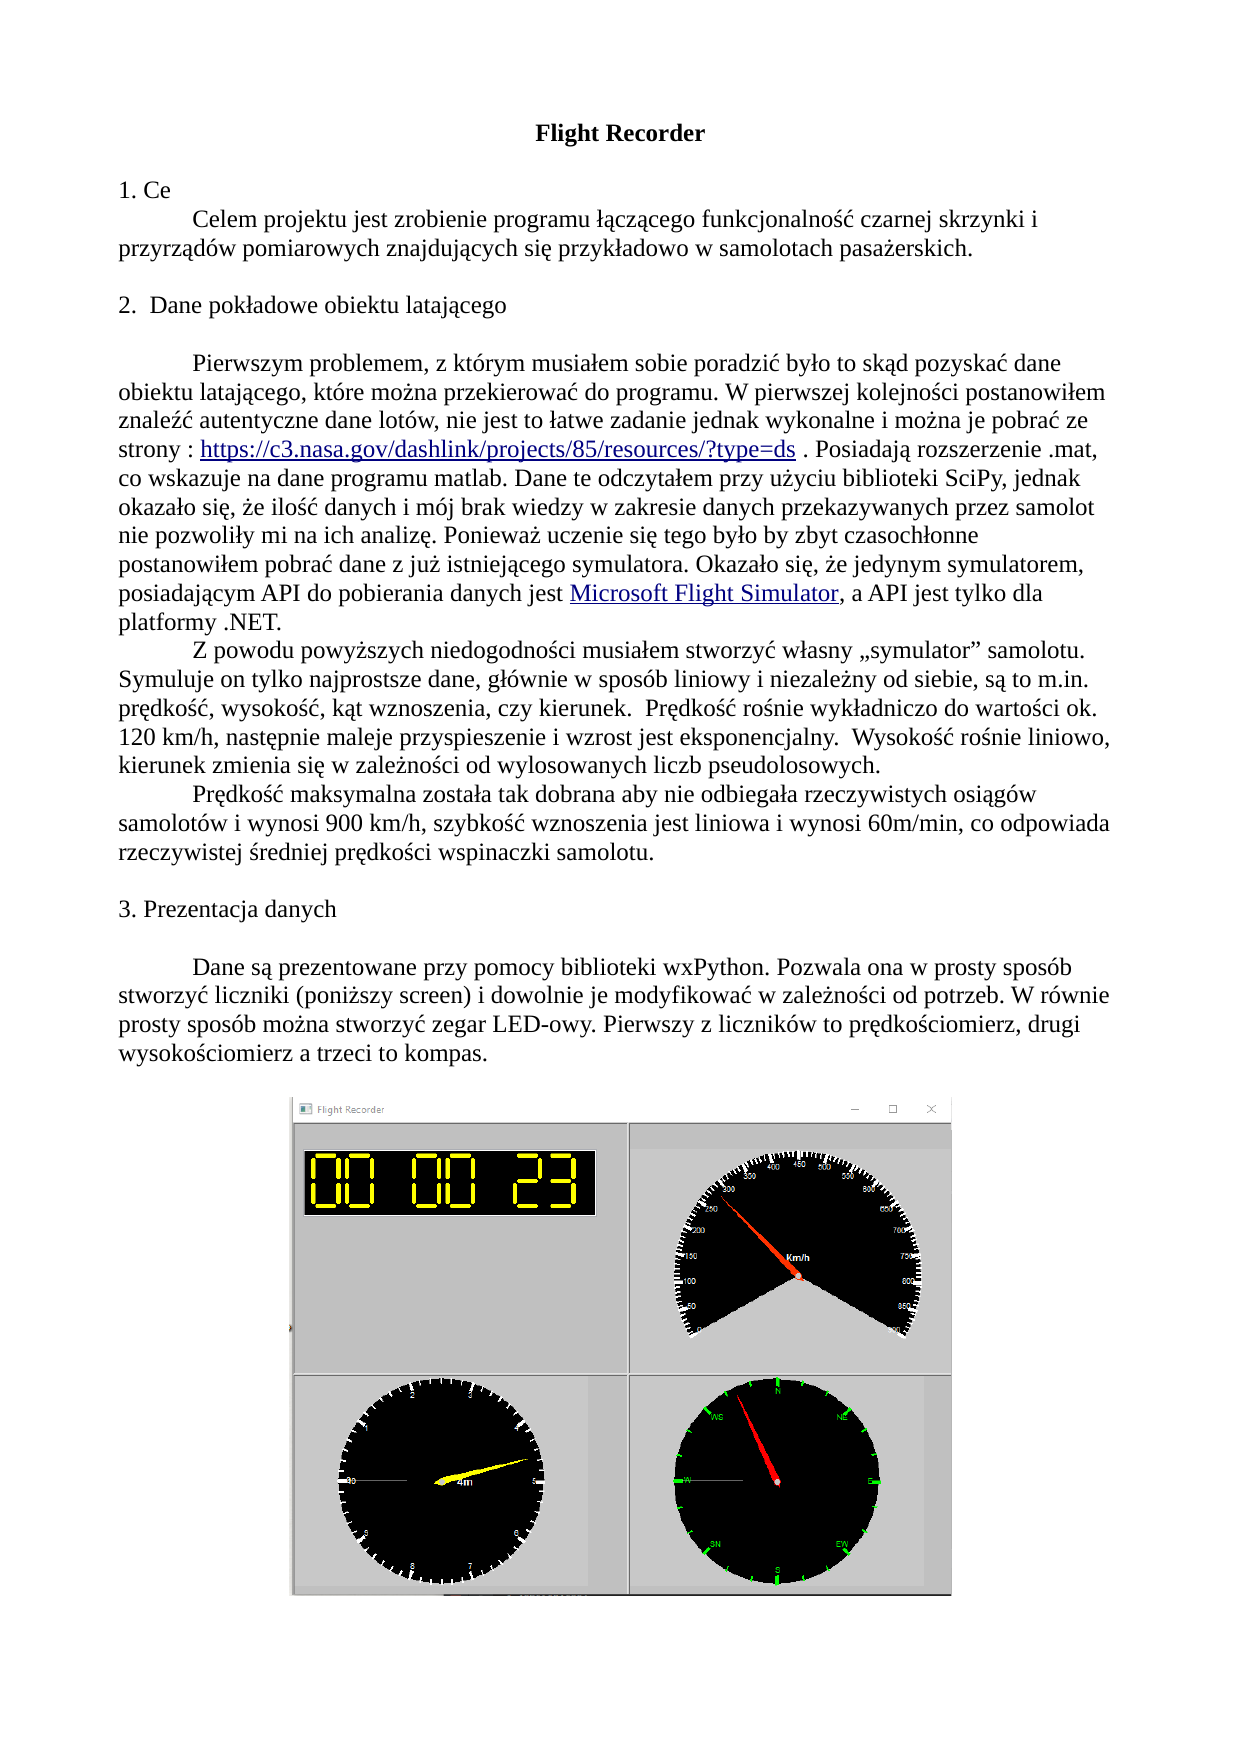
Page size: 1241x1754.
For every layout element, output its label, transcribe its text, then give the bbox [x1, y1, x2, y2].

text Z powodu powyższych niedogodności musiałem stworzyć własny „symulator” samolotu. Symuluje on tylko najprostsze dane, głównie w sposób liniowy i niezależny od siebie, są to m.in. prędkość, wysokość, kąt wznoszenia, czy kierunek. Prędkość rośnie wykładniczo do wartości ok. 120 km/h, następnie maleje przyspieszenie i wzrost jest eksponencjalny. Wysokość rośnie liniowo, kierunek zmienia się w zależności od wylosowanych liczb pseudolosowych. [118, 636, 1122, 779]
text 1. Ce [118, 176, 1122, 204]
text Prędkość maksymalna została tak dobrana aby nie odbiegała rzeczywistych osiągów samolotów i wynosi 900 km/h, szybkość wznoszenia jest liniowa i wynosi 60m/min, co odpowiada rzeczywistej średniej prędkości wspinaczki samolotu. [118, 779, 1122, 866]
text Celem projektu jest zrobienie programu łączącego funkcjonalność czarnej skrzynki i przyrządów pomiarowych znajdujących się przykładowo w samolotach pasażerskich. [118, 204, 1122, 262]
picture [289, 1097, 952, 1596]
text Pierwszym problemem, z którym musiałem sobie poradzić było to skąd pozyskać dane obiektu latającego, które można przekierować do programu. W pierwszej kolejności postanowiłem znaleźć autentyczne dane lotów, nie jest to łatwe zadanie jednak wykonalne i można je pobrać ze strony : https://c3.nasa.gov/dashlink/projects/85/resources/?type=ds . Posiadają rozszerzenie .mat, co wskazuje na dane programu matlab. Dane te odczytałem przy użyciu biblioteki SciPy, jednak okazało się, że ilość danych i mój brak wiedzy w zakresie danych przekazywanych przez samolot nie pozwoliły mi na ich analizę. Ponieważ uczenie się tego było by zbyt czasochłonne postanowiłem pobrać dane z już istniejącego symulatora. Okazało się, że jedynym symulatorem, posiadającym API do pobierania danych jest Microsoft Flight Simulator, a API jest tylko dla platformy .NET. [118, 348, 1122, 636]
text 2. Dane pokładowe obiektu latającego [118, 291, 1122, 319]
text Flight Recorder [118, 118, 1122, 147]
text 3. Prezentacja danych [118, 894, 1122, 923]
text Dane są prezentowane przy pomocy biblioteki wxPython. Pozwala ona w prosty sposób stworzyć liczniki (poniższy screen) i dowolnie je modyfikować w zależności od potrzeb. W równie prosty sposób można stworzyć zegar LED-owy. Pierwszy z liczników to prędkościomierz, drugi wysokościomierz a trzeci to kompas. [118, 952, 1122, 1067]
